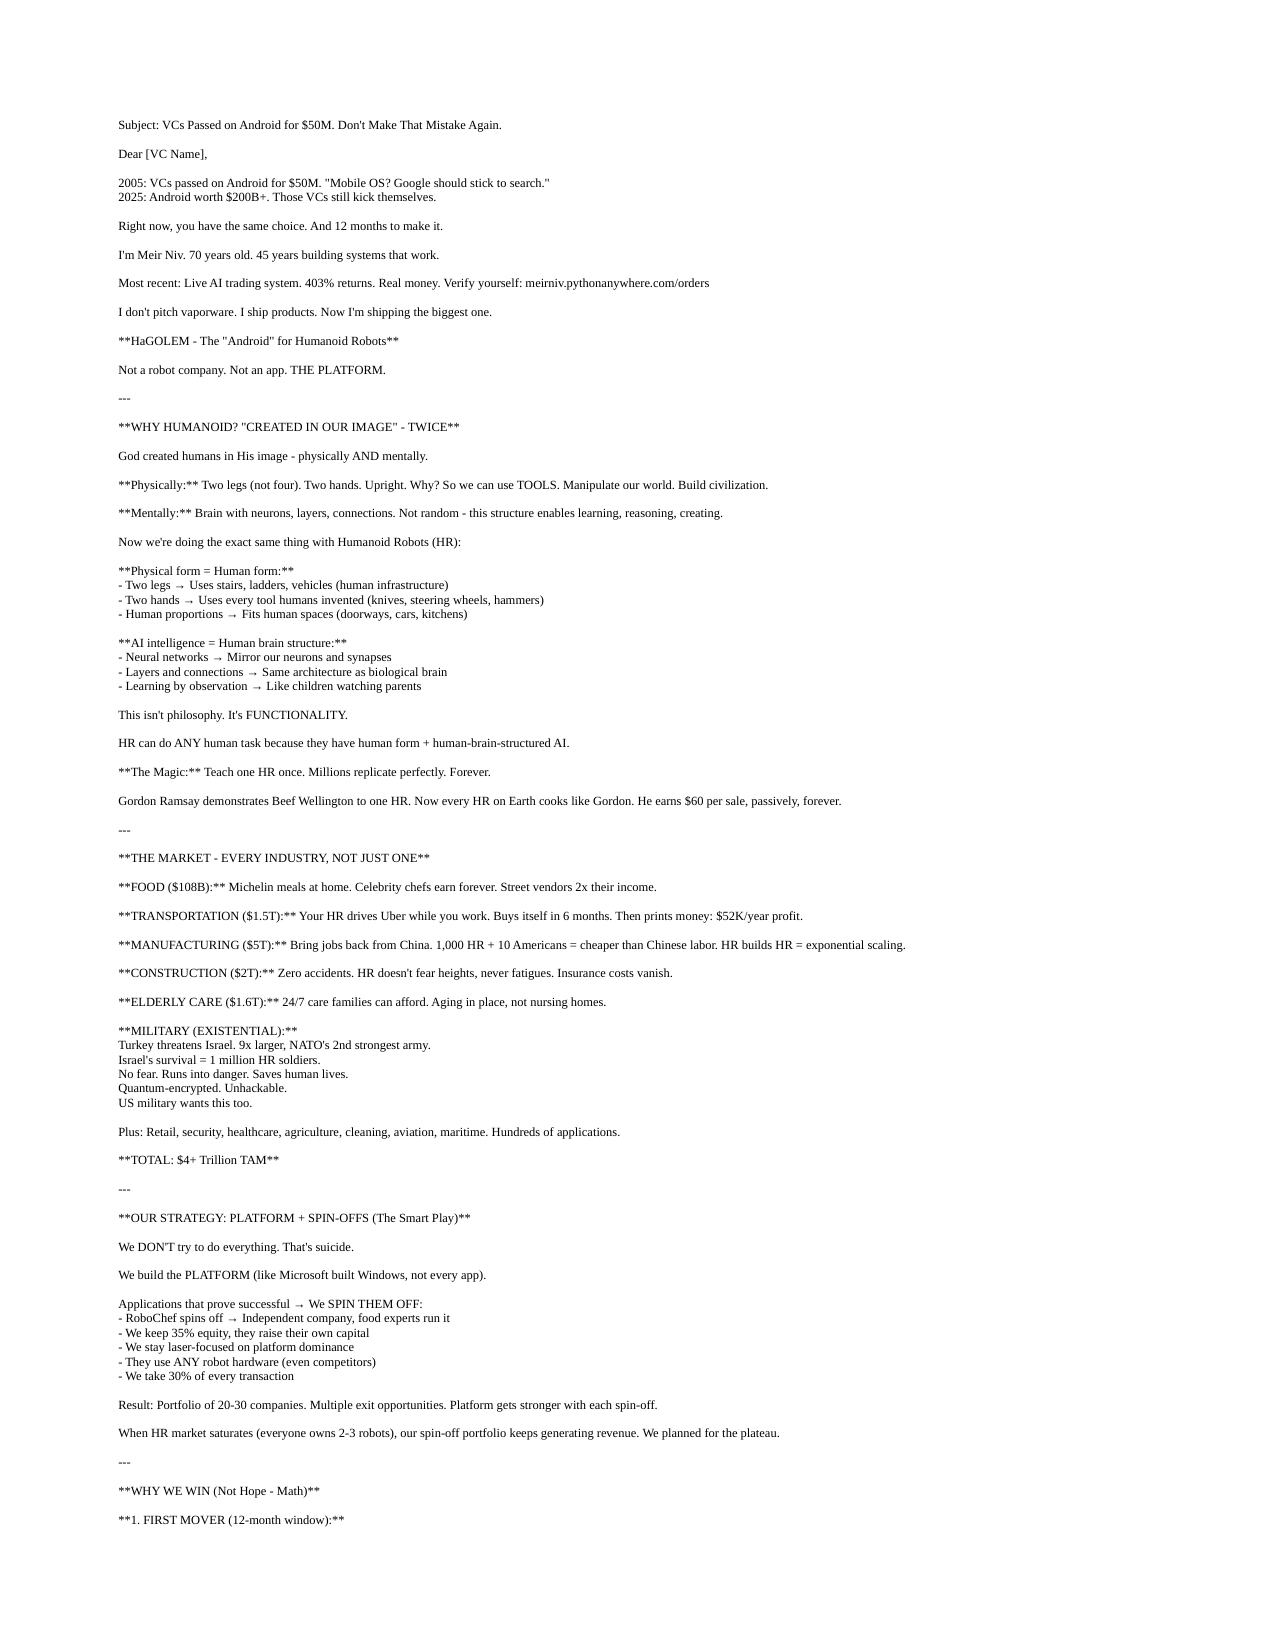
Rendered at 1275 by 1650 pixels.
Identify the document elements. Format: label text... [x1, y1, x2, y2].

text God created humans in His image - physically AND mentally. [118, 449, 1157, 463]
text **TRANSPORTATION ($1.5T):** Your HR drives Uber while you work. Buys itself in 6 months. Then prints money: $52K/year profit. [118, 909, 1157, 923]
text Dear [VC Name], [118, 147, 1157, 161]
text **MANUFACTURING ($5T):** Bring jobs back from China. 1,000 HR + 10 Americans = cheaper than Chinese labor. HR builds HR = exponential scaling. [118, 937, 1157, 952]
text Subject: VCs Passed on Android for $50M. Don't Make That Mistake Again. [118, 118, 1157, 132]
text Not a robot company. Not an app. THE PLATFORM. [118, 362, 1157, 377]
text **WHY HUMANOID? "CREATED IN OUR IMAGE" - TWICE** [118, 420, 1157, 434]
text **AI intelligence = Human brain structure:** [118, 636, 1157, 650]
text Quantum-encrypted. Unhackable. [118, 1081, 1157, 1096]
text **ELDERLY CARE ($1.6T):** 24/7 care families can afford. Aging in place, not nursing homes. [118, 995, 1157, 1009]
text - RoboChef spins off → Independent company, food experts run it [118, 1311, 1157, 1326]
text Israel's survival = 1 million HR soldiers. [118, 1052, 1157, 1067]
text This isn't philosophy. It's FUNCTIONALITY. [118, 707, 1157, 722]
text Most recent: Live AI trading system. 403% returns. Real money. Verify yourself: meirniv.pythonanywhere.com/orders [118, 276, 1157, 291]
text We build the PLATFORM (like Microsoft built Windows, not every app). [118, 1268, 1157, 1282]
text - Human proportions → Fits human spaces (doorways, cars, kitchens) [118, 607, 1157, 621]
text I don't pitch vaporware. I ship products. Now I'm shipping the biggest one. [118, 305, 1157, 319]
text Result: Portfolio of 20-30 companies. Multiple exit opportunities. Platform gets stronger with each spin-off. [118, 1397, 1157, 1412]
text HR can do ANY human task because they have human form + human-brain-structured AI. [118, 736, 1157, 751]
text Now we're doing the exact same thing with Humanoid Robots (HR): [118, 535, 1157, 549]
text No fear. Runs into danger. Saves human lives. [118, 1067, 1157, 1081]
text - We keep 35% equity, they raise their own capital [118, 1326, 1157, 1340]
text Applications that prove successful → We SPIN THEM OFF: [118, 1297, 1157, 1311]
text Turkey threatens Israel. 9x larger, NATO's 2nd strongest army. [118, 1038, 1157, 1052]
text US military wants this too. [118, 1096, 1157, 1110]
text When HR market saturates (everyone owns 2-3 robots), our spin-off portfolio keeps generating revenue. We planned for the plateau. [118, 1426, 1157, 1441]
text **HaGOLEM - The "Android" for Humanoid Robots** [118, 334, 1157, 348]
text **CONSTRUCTION ($2T):** Zero accidents. HR doesn't fear heights, never fatigues. Insurance costs vanish. [118, 966, 1157, 981]
text **THE MARKET - EVERY INDUSTRY, NOT JUST ONE** [118, 851, 1157, 866]
text - We stay laser-focused on platform dominance [118, 1340, 1157, 1354]
text - Two legs → Uses stairs, ladders, vehicles (human infrastructure) [118, 578, 1157, 592]
text **Physically:** Two legs (not four). Two hands. Upright. Why? So we can use TOOLS. Manipulate our world. Build civilization. [118, 477, 1157, 492]
text **The Magic:** Teach one HR once. Millions replicate perfectly. Forever. [118, 765, 1157, 779]
text **OUR STRATEGY: PLATFORM + SPIN-OFFS (The Smart Play)** [118, 1211, 1157, 1225]
text - They use ANY robot hardware (even competitors) [118, 1354, 1157, 1369]
text - Neural networks → Mirror our neurons and synapses [118, 650, 1157, 664]
text **WHY WE WIN (Not Hope - Math)** [118, 1484, 1157, 1498]
text Gordon Ramsay demonstrates Beef Wellington to one HR. Now every HR on Earth cooks like Gordon. He earns $60 per sale, passively, forever. [118, 794, 1157, 808]
text **1. FIRST MOVER (12-month window):** [118, 1512, 1157, 1527]
text - Layers and connections → Same architecture as biological brain [118, 664, 1157, 679]
text - Learning by observation → Like children watching parents [118, 679, 1157, 693]
text --- [118, 1455, 1157, 1469]
text Plus: Retail, security, healthcare, agriculture, cleaning, aviation, maritime. Hundreds of applications. [118, 1124, 1157, 1139]
text We DON'T try to do everything. That's suicide. [118, 1239, 1157, 1254]
text **FOOD ($108B):** Michelin meals at home. Celebrity chefs earn forever. Street vendors 2x their income. [118, 880, 1157, 894]
text Right now, you have the same choice. And 12 months to make it. [118, 219, 1157, 233]
text --- [118, 391, 1157, 406]
text --- [118, 822, 1157, 837]
text - Two hands → Uses every tool humans invented (knives, steering wheels, hammers) [118, 592, 1157, 607]
text - We take 30% of every transaction [118, 1369, 1157, 1383]
text **TOTAL: $4+ Trillion TAM** [118, 1153, 1157, 1167]
text --- [118, 1182, 1157, 1196]
text **MILITARY (EXISTENTIAL):** [118, 1024, 1157, 1038]
text 2005: VCs passed on Android for $50M. "Mobile OS? Google should stick to search." [118, 176, 1157, 190]
text I'm Meir Niv. 70 years old. 45 years building systems that work. [118, 247, 1157, 262]
text 2025: Android worth $200B+. Those VCs still kick themselves. [118, 190, 1157, 204]
text **Mentally:** Brain with neurons, layers, connections. Not random - this structure enables learning, reasoning, creating. [118, 506, 1157, 521]
text **Physical form = Human form:** [118, 564, 1157, 578]
